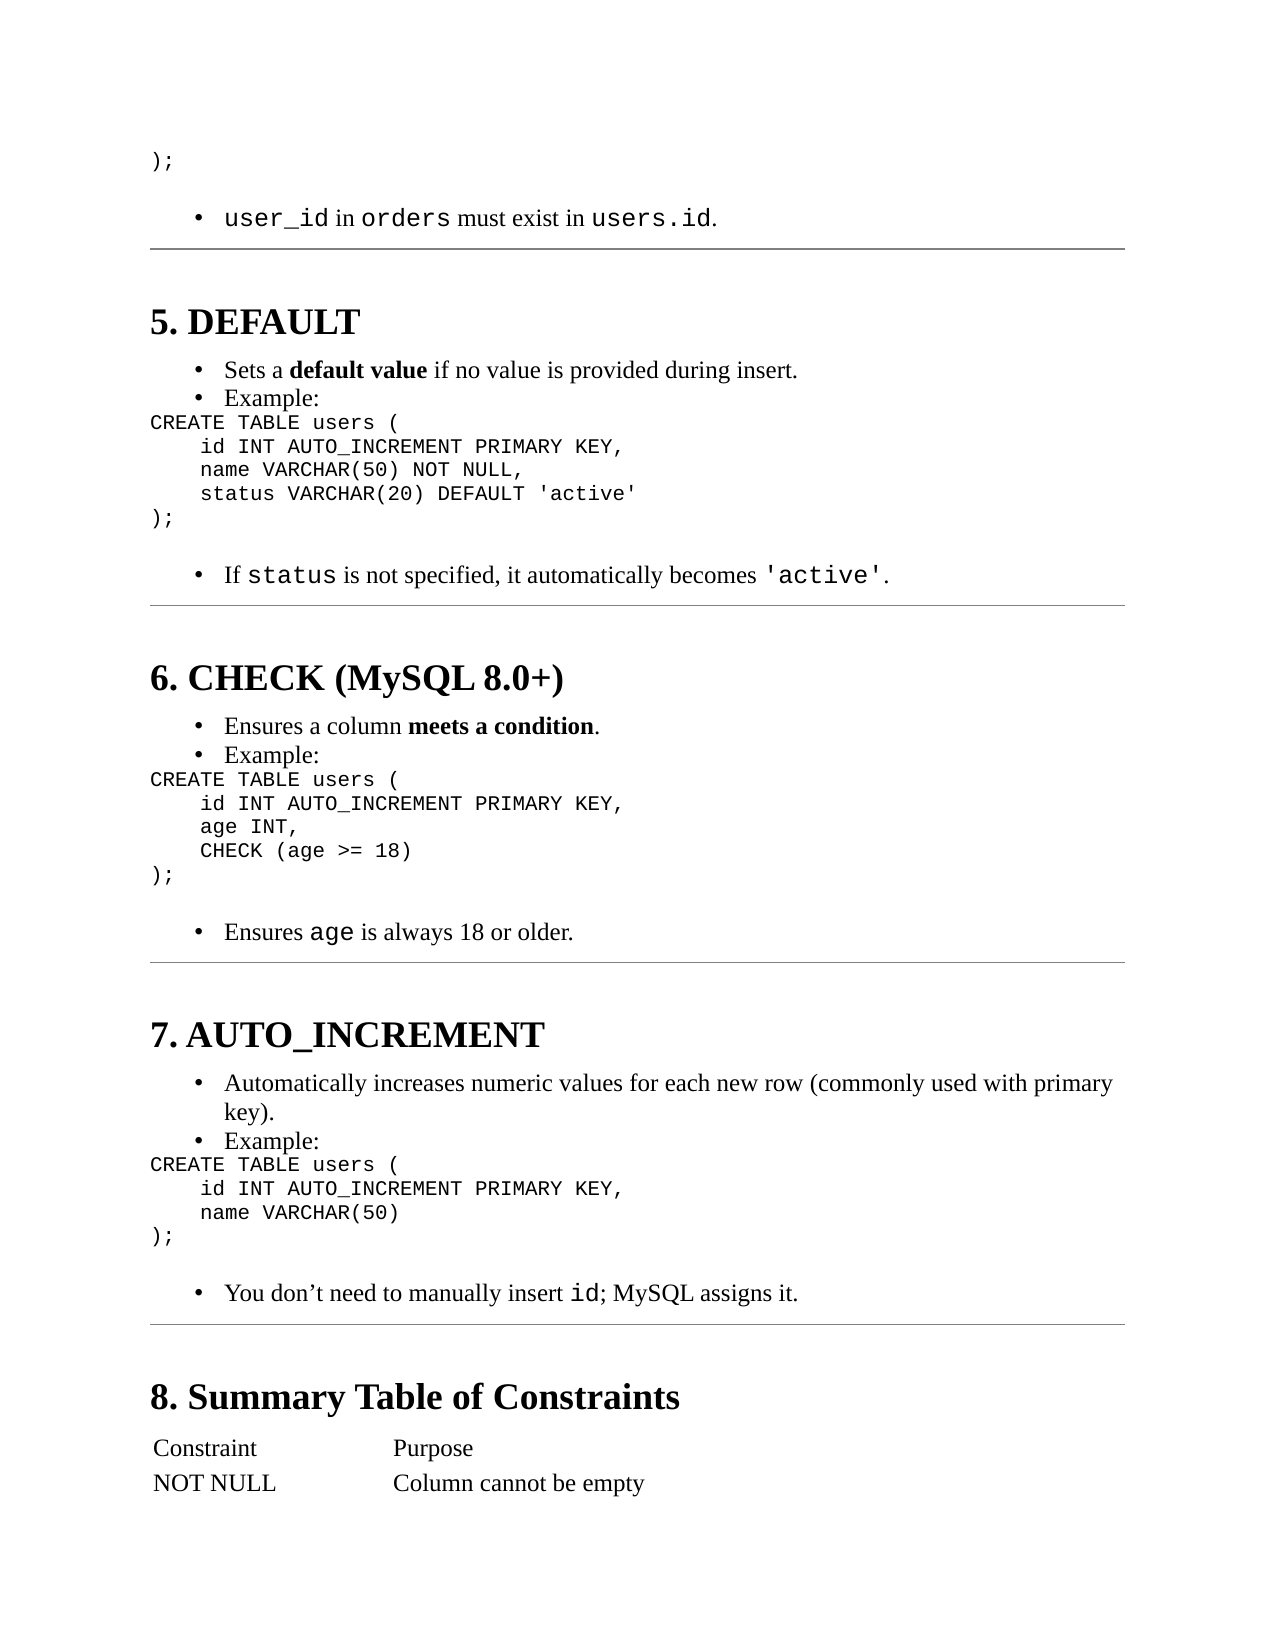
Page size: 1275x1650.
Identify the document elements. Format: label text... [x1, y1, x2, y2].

subtitle 7. AUTO_INCREMENT [150, 1013, 1125, 1056]
text ); [150, 150, 1125, 174]
text age INT, [150, 816, 1125, 840]
text CREATE TABLE users ( [150, 1154, 1125, 1178]
subtitle 8. Summary Table of Constraints [150, 1374, 1125, 1418]
text id INT AUTO_INCREMENT PRIMARY KEY, [150, 1178, 1125, 1202]
text name VARCHAR(50) [150, 1202, 1125, 1225]
list If status is not specified, it automatically becomes 'active'. [194, 560, 1125, 591]
text name VARCHAR(50) NOT NULL, [150, 459, 1125, 483]
text status VARCHAR(20) DEFAULT 'active' [150, 483, 1125, 507]
subtitle 5. DEFAULT [150, 299, 1125, 342]
text ); [150, 863, 1125, 887]
text CREATE TABLE users ( [150, 769, 1125, 793]
table_header Constraint [150, 1430, 390, 1465]
list Example: [194, 1126, 1125, 1154]
table_header Purpose [390, 1430, 930, 1465]
list user_id in orders must exist in users.id. [194, 203, 1125, 234]
list Sets a default value if no value is provided during insert. [194, 355, 1125, 383]
text ); [150, 1225, 1125, 1249]
text ); [150, 507, 1125, 530]
list You don’t need to manually insert id; MySQL assigns it. [194, 1278, 1125, 1309]
list Automatically increases numeric values for each new row (commonly used with primary key). [194, 1068, 1125, 1126]
table_cell Column cannot be empty [390, 1465, 930, 1499]
table_cell NOT NULL [150, 1465, 390, 1499]
subtitle 6. CHECK (MySQL 8.0+) [150, 656, 1125, 699]
text CHECK (age >= 18) [150, 840, 1125, 863]
list Example: [194, 383, 1125, 412]
text id INT AUTO_INCREMENT PRIMARY KEY, [150, 436, 1125, 459]
text id INT AUTO_INCREMENT PRIMARY KEY, [150, 793, 1125, 816]
text CREATE TABLE users ( [150, 412, 1125, 436]
list Ensures age is always 18 or older. [194, 917, 1125, 947]
list Ensures a column meets a condition. [194, 711, 1125, 740]
list Example: [194, 740, 1125, 769]
